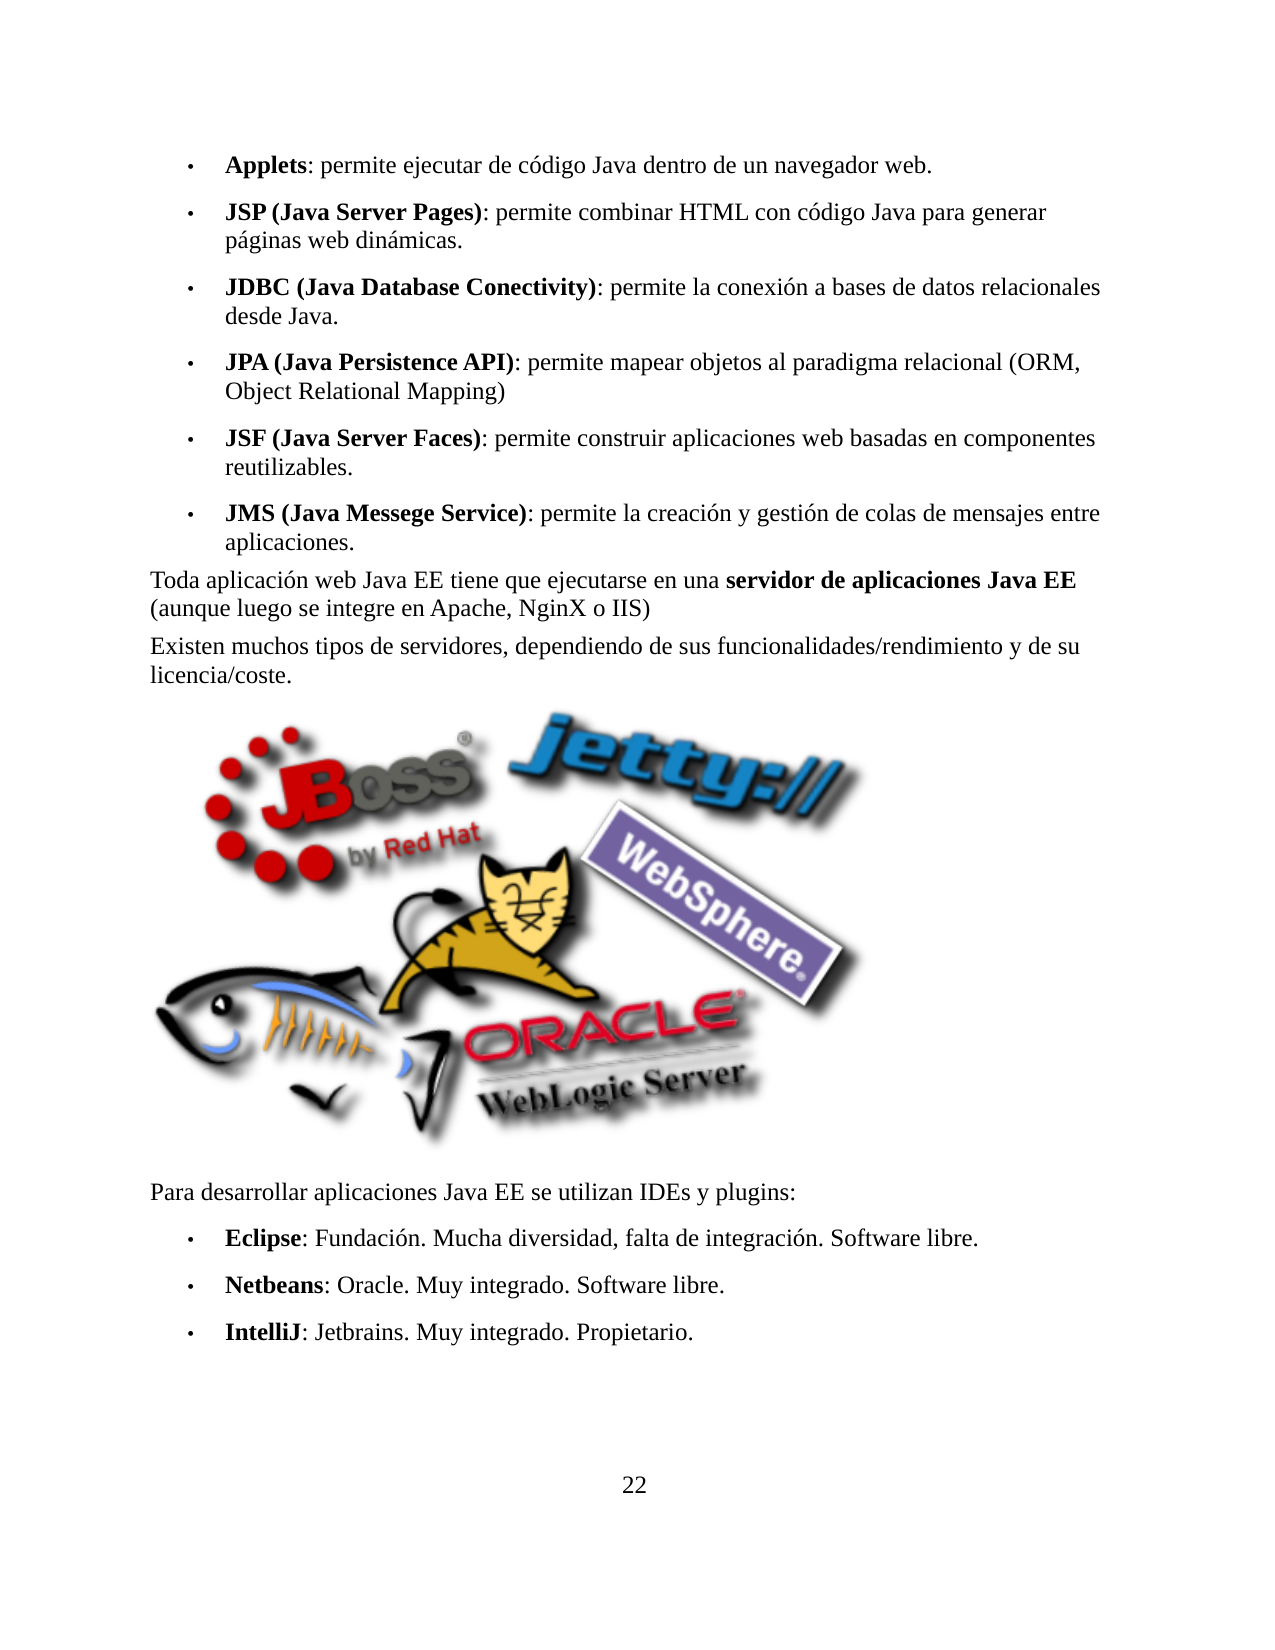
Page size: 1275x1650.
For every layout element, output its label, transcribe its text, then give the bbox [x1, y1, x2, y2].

list JSF (Java Server Faces): permite construir aplicaciones web basadas en componentes reutilizables. [187, 423, 1125, 480]
list Eclipse: Fundación. Mucha diversidad, falta de integración. Software libre. [187, 1223, 1125, 1252]
picture [150, 706, 876, 1159]
list Netbeans: Oracle. Muy integrado. Software libre. [187, 1270, 1125, 1299]
list Applets: permite ejecutar de código Java dentro de un navegador web. [187, 150, 1125, 179]
list IntelliJ: Jetbrains. Muy integrado. Propietario. [187, 1317, 1125, 1345]
text Para desarrollar aplicaciones Java EE se utilizan IDEs y plugins: [150, 1177, 1125, 1205]
list JDBC (Java Database Conectivity): permite la conexión a bases de datos relacionales desde Java. [187, 272, 1125, 329]
list JSP (Java Server Pages): permite combinar HTML con código Java para generar páginas web dinámicas. [187, 197, 1125, 254]
list JPA (Java Persistence API): permite mapear objetos al paradigma relacional (ORM, Object Relational Mapping) [187, 347, 1125, 405]
list JMS (Java Messege Service): permite la creación y gestión de colas de mensajes entre aplicaciones. [187, 498, 1125, 556]
text Existen muchos tipos de servidores, dependiendo de sus funcionalidades/rendimiento y de su licencia/coste. [150, 631, 1125, 689]
text Toda aplicación web Java EE tiene que ejecutarse en una servidor de aplicaciones Java EE (aunque luego se integre en Apache, NginX o IIS) [150, 565, 1125, 622]
